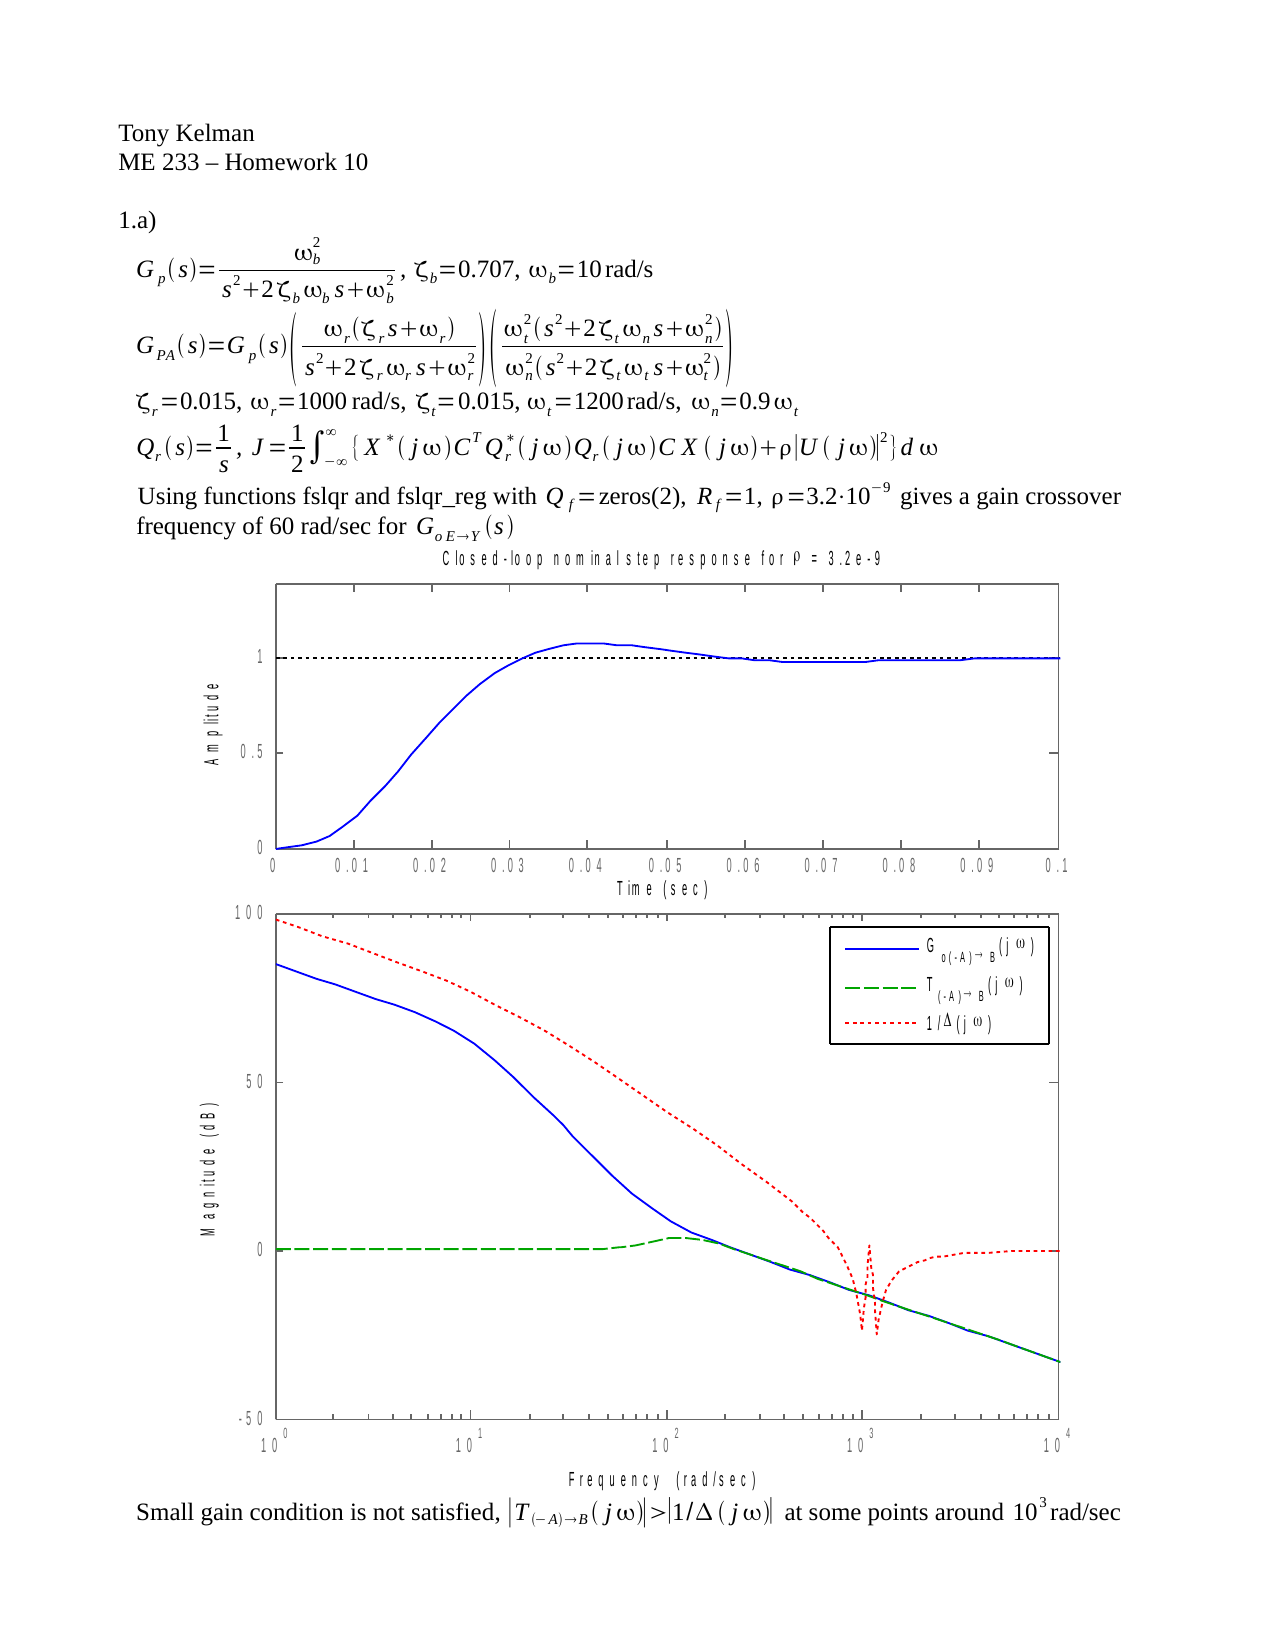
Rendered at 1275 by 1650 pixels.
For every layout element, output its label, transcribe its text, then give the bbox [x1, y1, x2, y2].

text Tony Kelman [118, 118, 1157, 147]
text ME 233 – Homework 10 [118, 147, 1157, 176]
text 1.a) [118, 205, 1157, 233]
